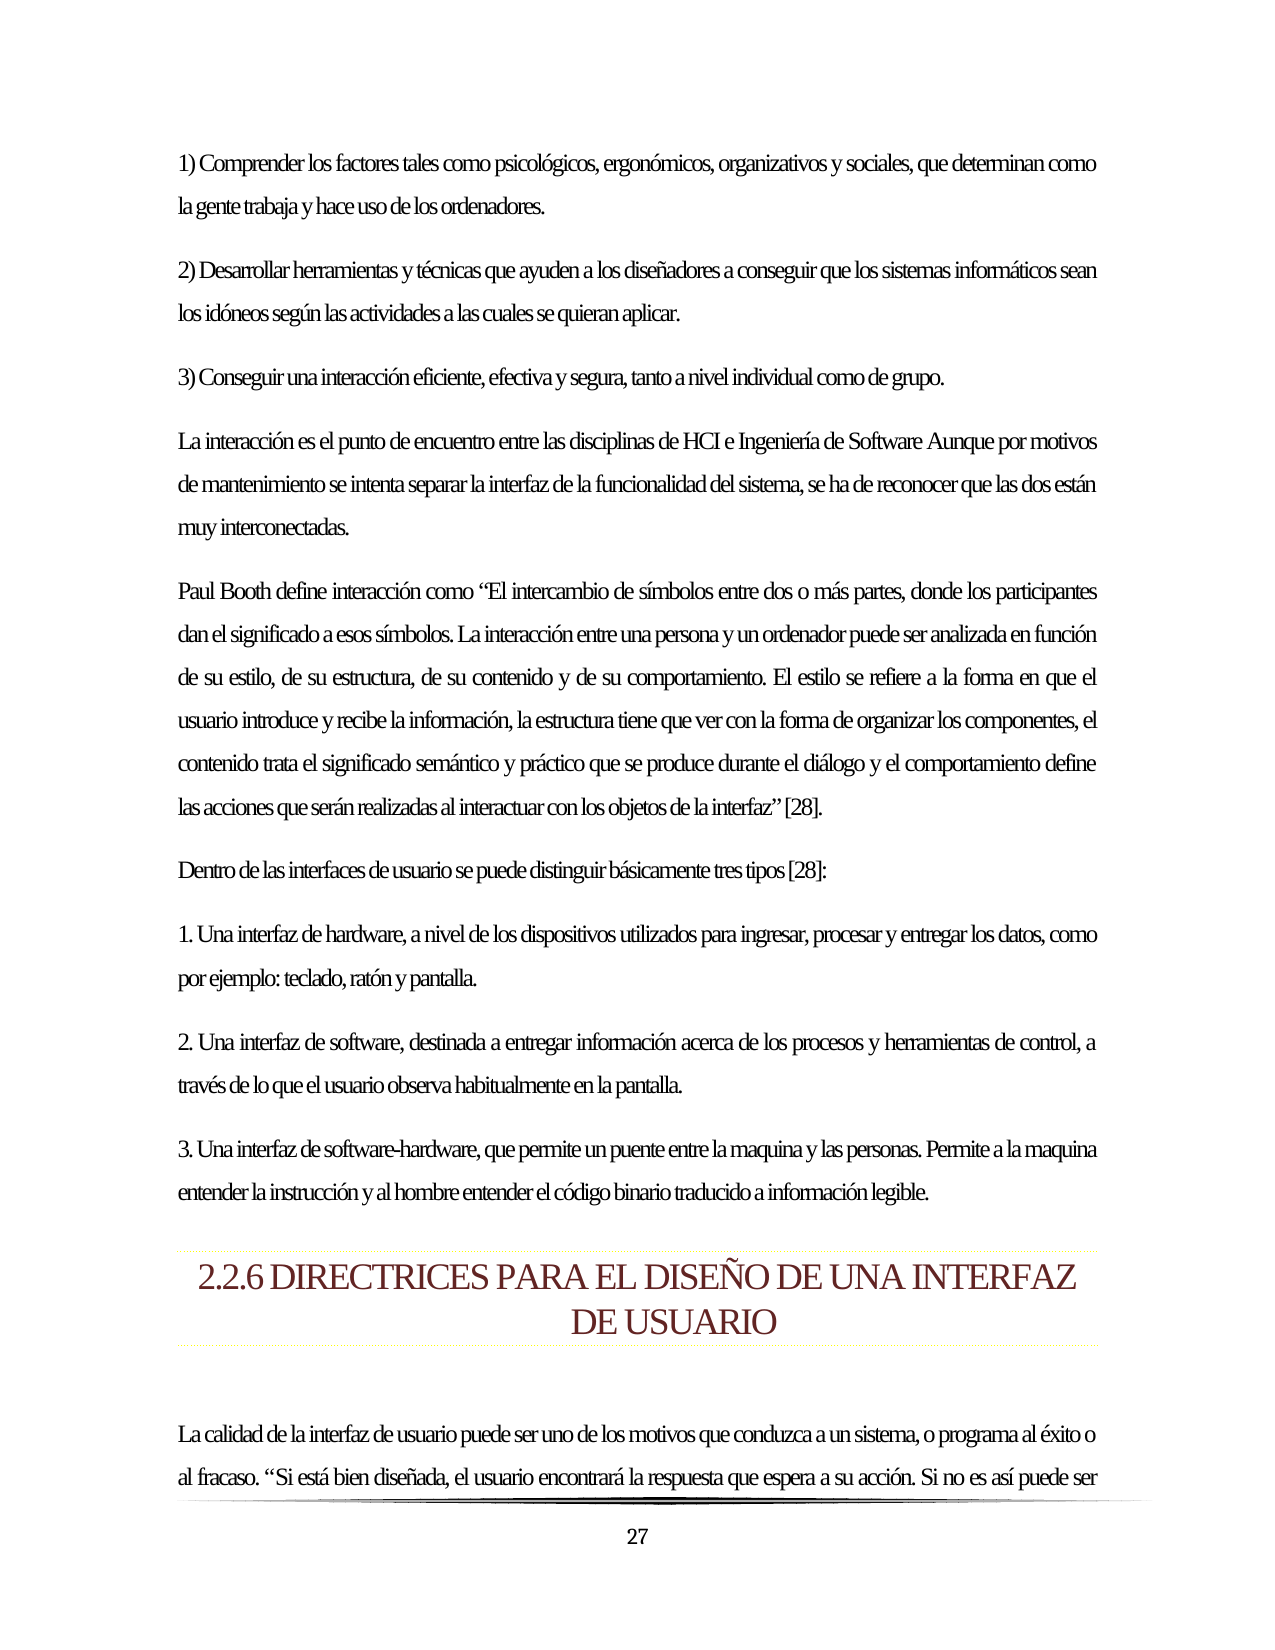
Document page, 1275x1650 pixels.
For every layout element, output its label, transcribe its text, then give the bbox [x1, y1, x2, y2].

text 1. Una interfaz de hardware, a nivel de los dispositivos utilizados para ingresar, procesar y entregar los datos, como por ejemplo: teclado, ratón y pantalla. [177, 919, 1098, 991]
subtitle 2.2.6 Directrices para el diseño de una interfaz de usuario [177, 1251, 1098, 1346]
text La interacción es el punto de encuentro entre las disciplinas de HCI e Ingeniería de Software Aunque por motivos de mantenimiento se intenta separar la interfaz de la funcionalidad del sistema, se ha de reconocer que las dos están muy interconectadas. [177, 426, 1098, 541]
text La calidad de la interfaz de usuario puede ser uno de los motivos que conduzca a un sistema, o programa al éxito o al fracaso. “Si está bien diseñada, el usuario encontrará la respuesta que espera a su acción. Si no es así puede ser [177, 1419, 1098, 1491]
text 3. Una interfaz de software-hardware, que permite un puente entre la maquina y las personas. Permite a la maquina entender la instrucción y al hombre entender el código binario traducido a información legible. [177, 1134, 1098, 1206]
text 1) Comprender los factores tales como psicológicos, ergonómicos, organizativos y sociales, que determinan como la gente trabaja y hace uso de los ordenadores. [177, 148, 1098, 219]
text 3) Conseguir una interacción eficiente, efectiva y segura, tanto a nivel individual como de grupo. [177, 362, 1098, 391]
text Paul Booth define interacción como “El intercambio de símbolos entre dos o más partes, donde los participantes dan el significado a esos símbolos. La interacción entre una persona y un ordenador puede ser analizada en función de su estilo, de su estructura, de su contenido y de su comportamiento. El estilo se refiere a la forma en que el usuario introduce y recibe la información, la estructura tiene que ver con la forma de organizar los componentes, el contenido trata el significado semántico y práctico que se produce durante el diálogo y el comportamiento define las acciones que serán realizadas al interactuar con los objetos de la interfaz” [28]. [177, 576, 1098, 820]
text Dentro de las interfaces de usuario se puede distinguir básicamente tres tipos [28]: [177, 856, 1098, 884]
text 2) Desarrollar herramientas y técnicas que ayuden a los diseñadores a conseguir que los sistemas informáticos sean los idóneos según las actividades a las cuales se quieran aplicar. [177, 255, 1098, 327]
picture [177, 1497, 1153, 1505]
text 2. Una interfaz de software, destinada a entregar información acerca de los procesos y herramientas de control, a través de lo que el usuario observa habitualmente en la pantalla. [177, 1027, 1098, 1098]
